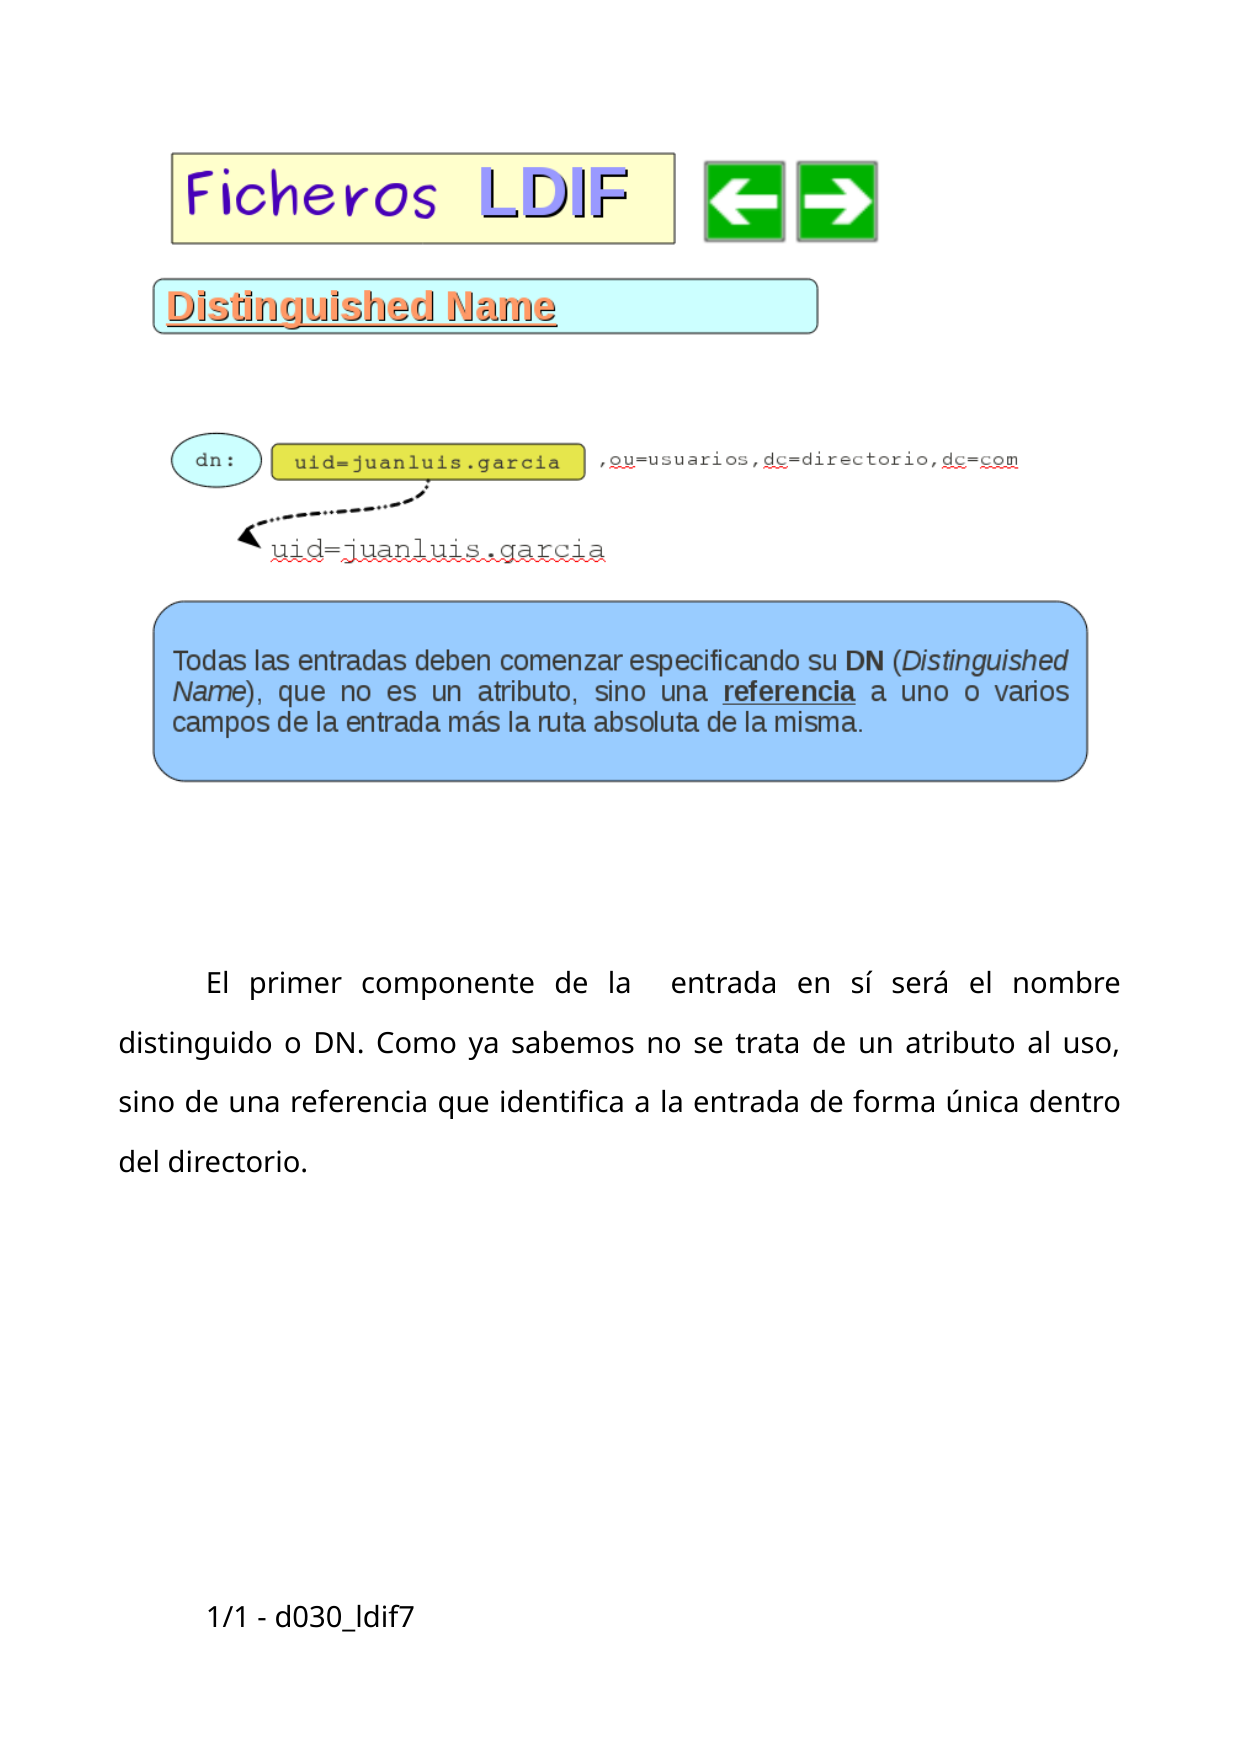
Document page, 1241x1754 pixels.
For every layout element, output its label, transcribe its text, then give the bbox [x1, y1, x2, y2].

picture [118, 118, 1123, 871]
text El primer componente de la entrada en sí será el nombre distinguido o DN. Como ya sabemos no se trata de un atributo al uso, sino de una referencia que identifica a la entrada de forma única dentro del directorio. [118, 963, 1122, 1181]
